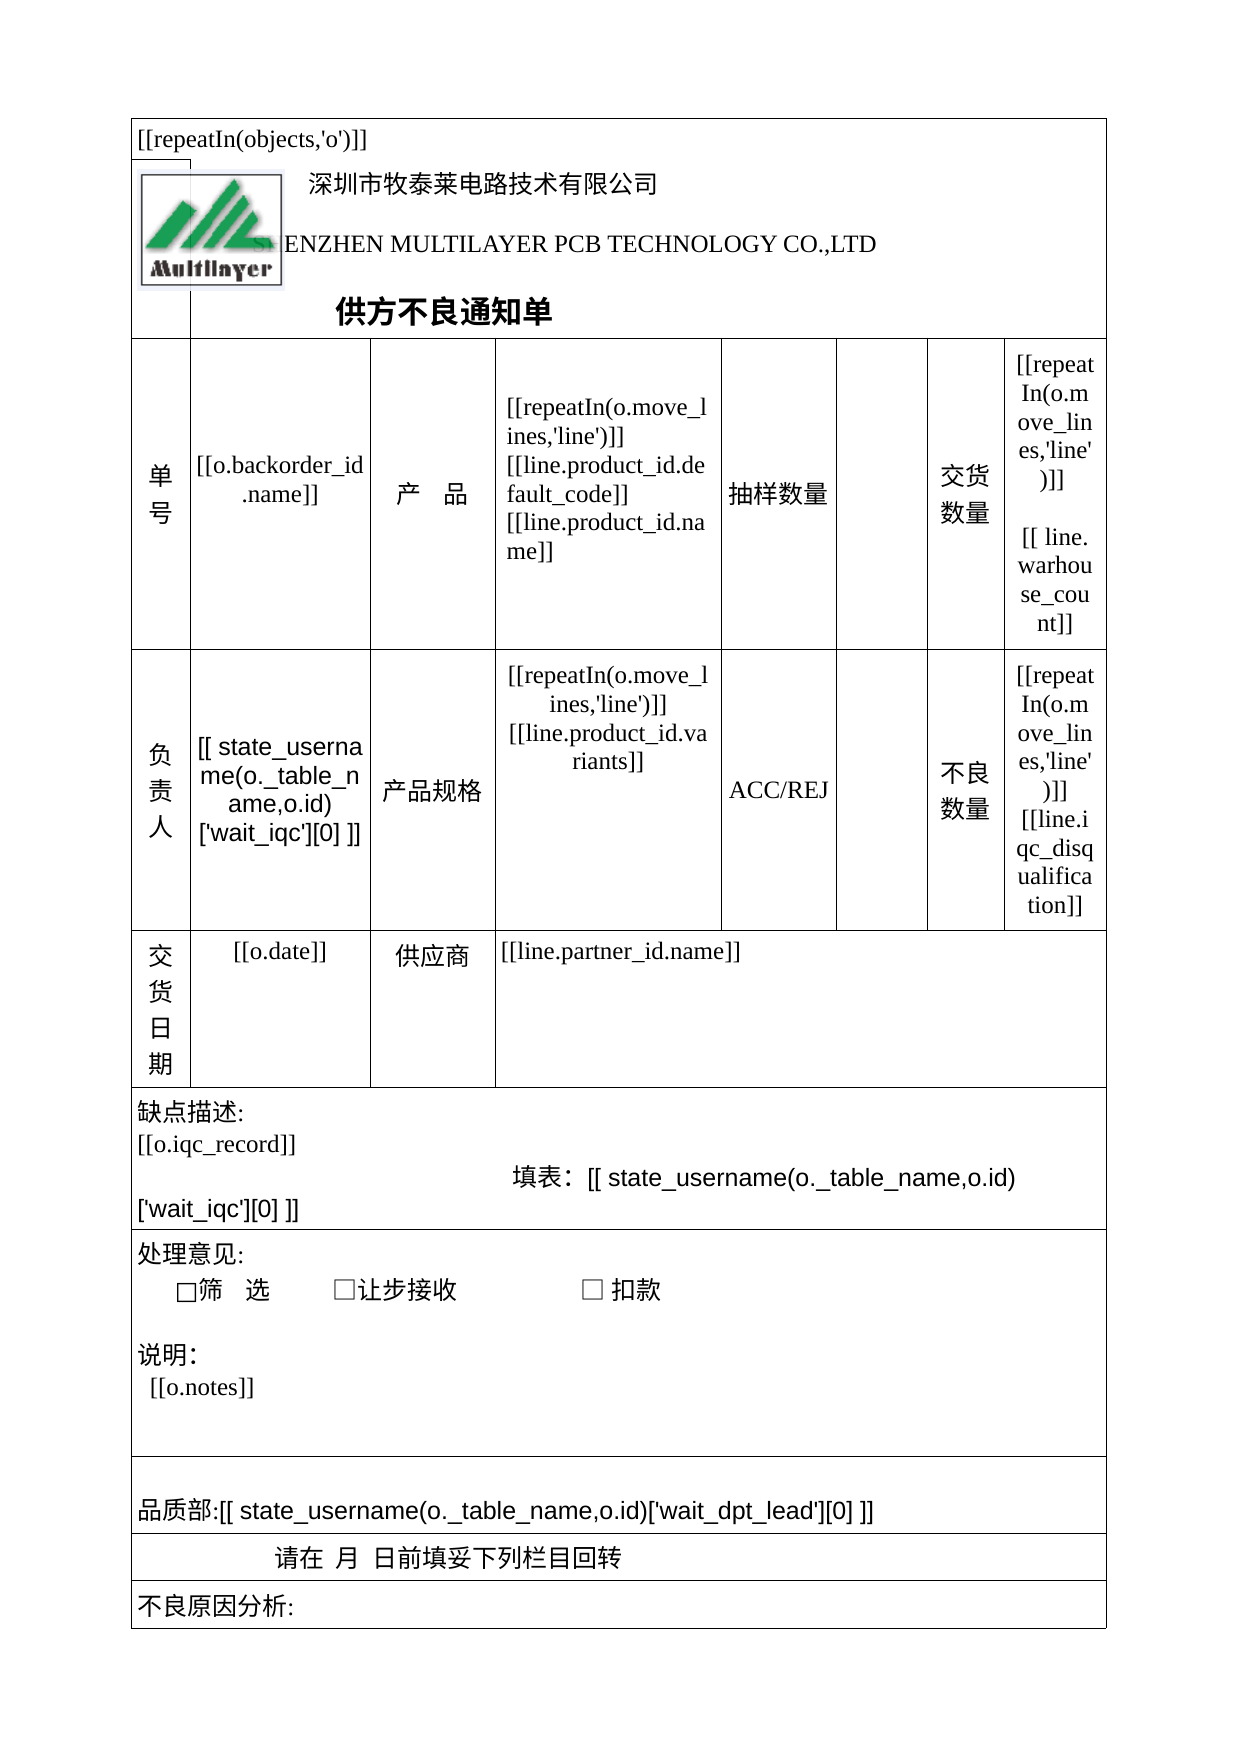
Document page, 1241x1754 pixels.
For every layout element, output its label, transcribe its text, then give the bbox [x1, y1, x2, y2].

table_cell 品质部:[[ state_username(o._table_name,o.id)['wait_dpt_lead'][0] ]] [132, 1457, 1106, 1532]
table_cell 供应商 [371, 931, 495, 1087]
table_cell 不良数量 [928, 650, 1004, 930]
table_cell 交货日期 [132, 931, 190, 1087]
table_cell [[line.partner_id.name]] [496, 931, 1106, 1087]
table_cell [[ state_username(o._table_name,o.id)['wait_iqc'][0] ]] [191, 650, 370, 930]
table_cell [496, 650, 721, 930]
table_cell [496, 339, 721, 648]
table_cell 产 品 [371, 339, 495, 648]
table_cell [1005, 650, 1106, 930]
table_cell [[o.date]] [191, 931, 370, 1087]
table_header [[repeatIn(o.move_lines,'line')]] [[line.iqc_disqualification]] [1010, 655, 1101, 924]
table_header [[repeatIn(o.move_lines,'line')]] [[line.product_id.default_code]] [[line.product_id.name]] [502, 388, 715, 571]
table_cell 负责人 [132, 650, 190, 930]
table_cell 请在 月 日前填妥下列栏目回转 [132, 1534, 1106, 1580]
table_cell 产品规格 [371, 650, 495, 930]
table_header [[repeatIn(o.move_lines,'line')]] [[ line.warhouse_count]] [1010, 345, 1101, 643]
table_cell 处理意见: □筛 选 □让步接收 □ 扣款 说明： [[o.notes]] [132, 1230, 1106, 1456]
table_header [[repeatIn(objects,'o')]] [132, 119, 1106, 158]
table_cell 深圳市牧泰莱电路技术有限公司 SHENZHEN MULTILAYER PCB TECHNOLOGY CO.,LTD 供方不良通知单 [191, 160, 1106, 338]
table_cell [[o.backorder_id.name]] [191, 339, 370, 648]
table_cell [1005, 339, 1106, 648]
table_cell 单 号 [132, 339, 190, 648]
table_cell ACC/REJ [722, 650, 836, 930]
table_cell 抽样数量 [722, 339, 836, 648]
table_cell [837, 650, 927, 930]
table_cell 缺点描述: [[o.iqc_record]] 填表：[[ state_username(o._table_name,o.id)['wait_iqc'][0] ]] [132, 1088, 1106, 1229]
table_cell [132, 160, 190, 338]
table_header [[repeatIn(o.move_lines,'line')]] [[line.product_id.variants]] [502, 655, 715, 781]
table_cell 不良原因分析: [132, 1581, 1106, 1628]
picture [254, 235, 264, 252]
picture [267, 236, 283, 252]
table_cell [837, 339, 927, 648]
table_cell 交货数量 [928, 339, 1004, 648]
